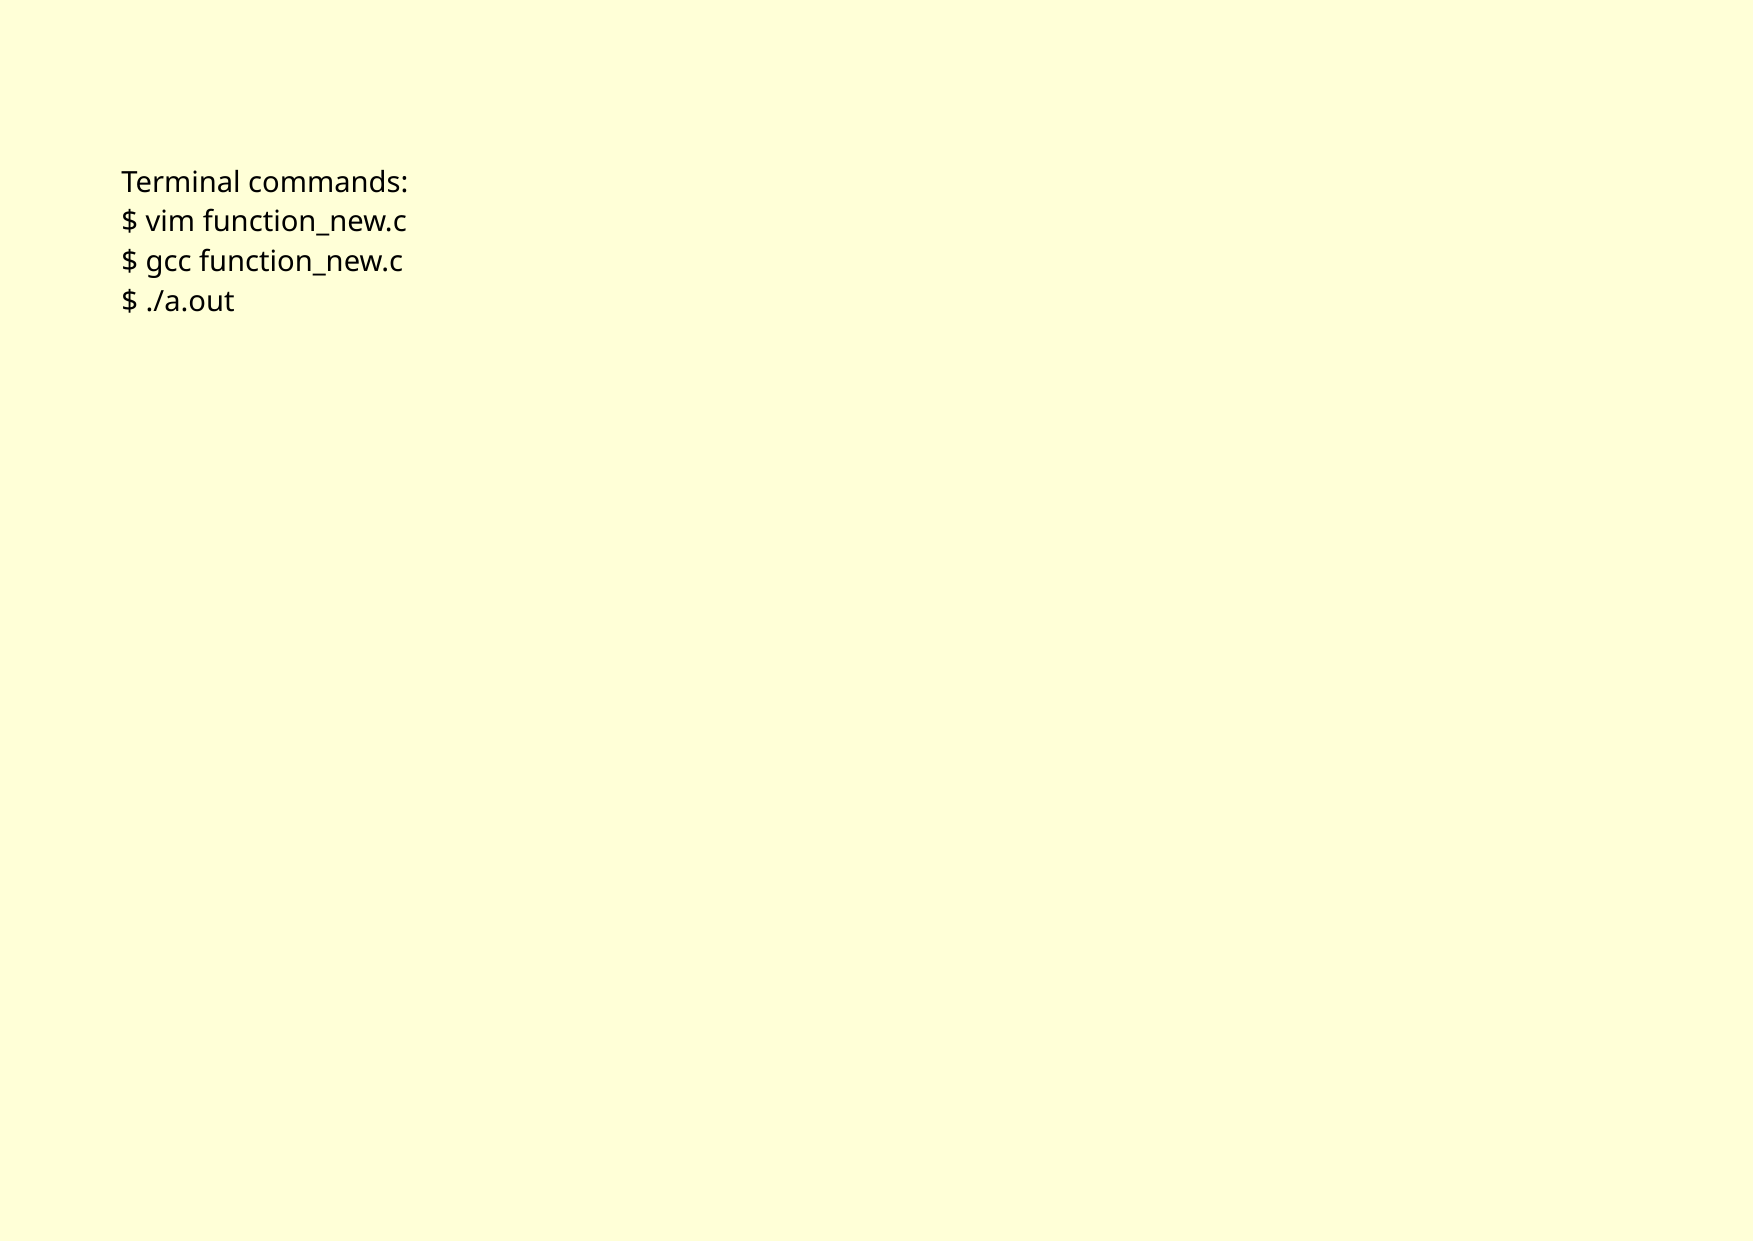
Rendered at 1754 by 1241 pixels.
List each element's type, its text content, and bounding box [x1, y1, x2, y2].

text $ gcc function_new.c [121, 240, 1632, 280]
text $ ./a.out [121, 280, 1632, 319]
text Terminal commands: [121, 161, 1632, 201]
text $ vim function_new.c [121, 201, 1632, 240]
